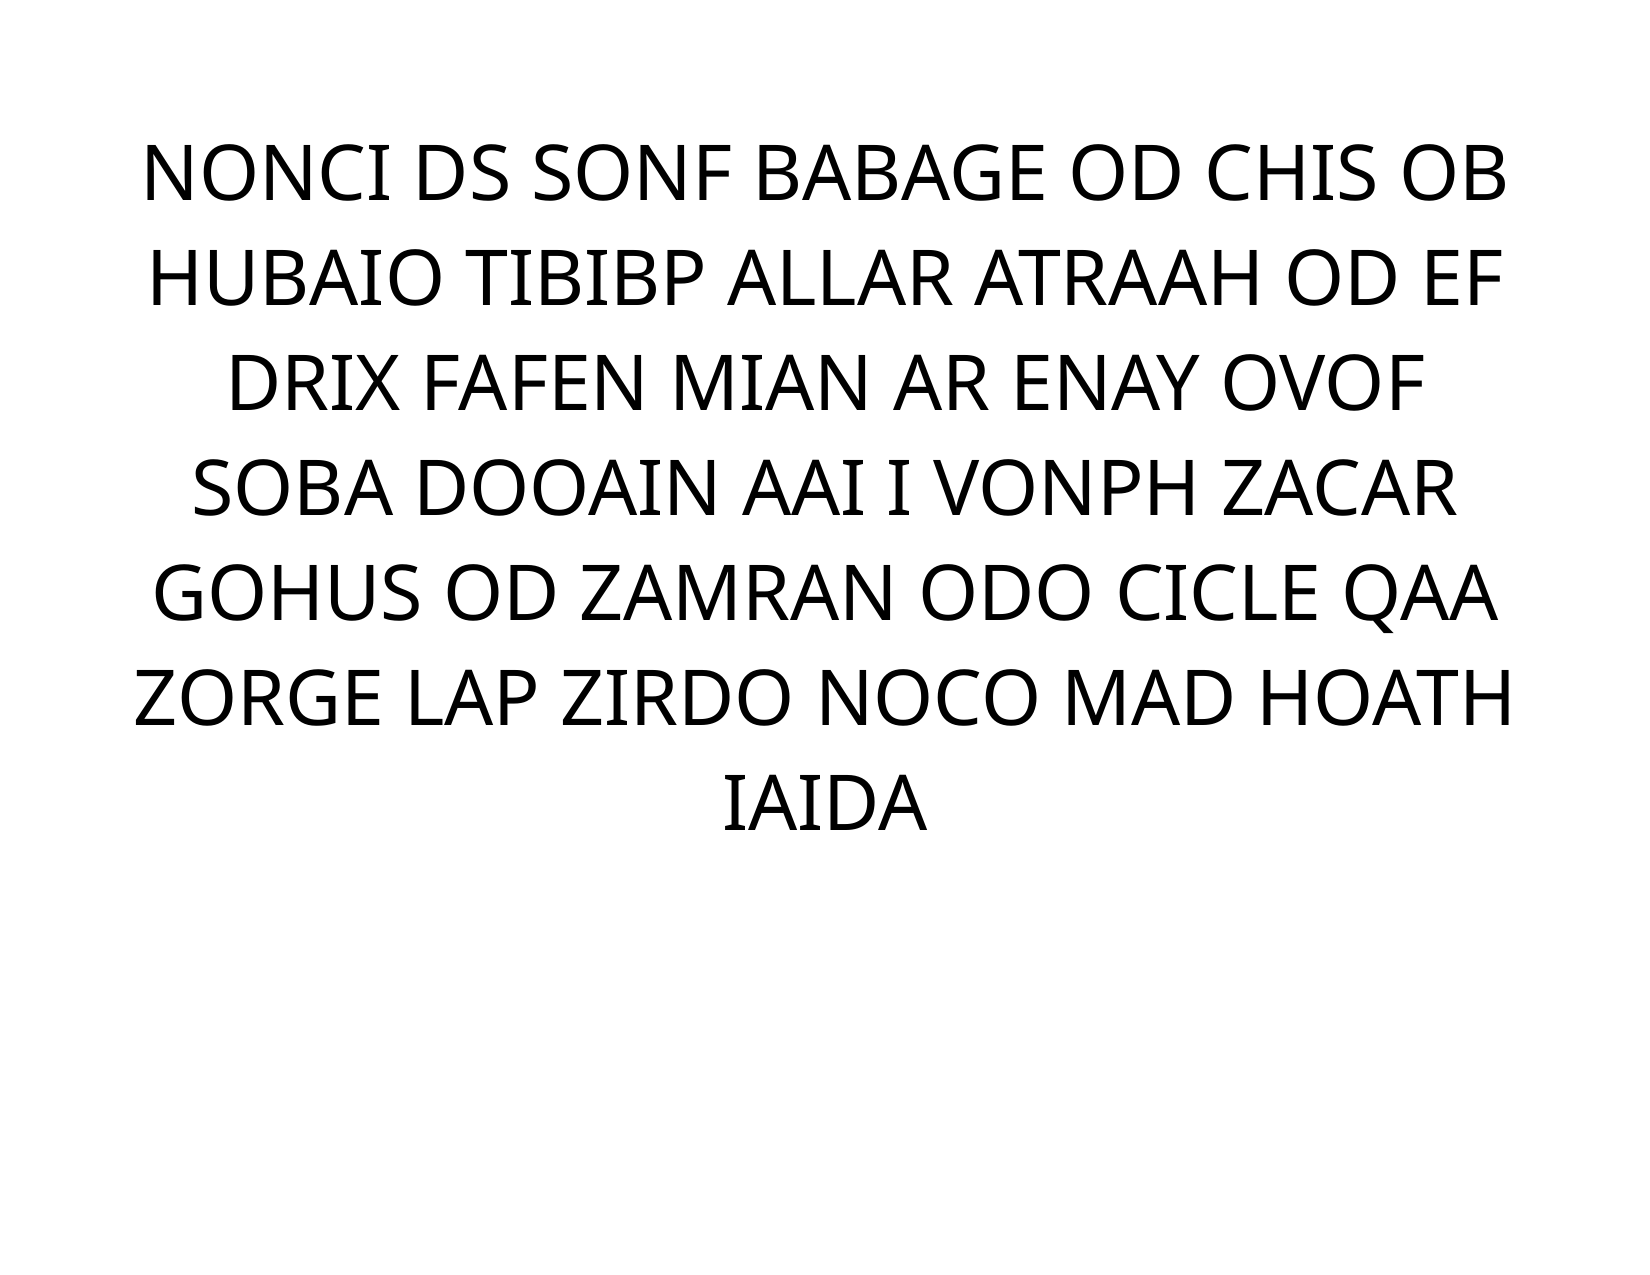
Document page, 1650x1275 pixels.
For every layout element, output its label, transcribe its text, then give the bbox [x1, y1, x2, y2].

text NONCI DS SONF BABAGE OD CHIS OB HUBAIO TIBIBP ALLAR ATRAAH OD EF DRIX FAFEN MIAN AR ENAY OVOF SOBA DOOAIN AAI I VONPH ZACAR GOHUS OD ZAMRAN ODO CICLE QAA ZORGE LAP ZIRDO NOCO MAD HOATH IAIDA [118, 118, 1532, 853]
